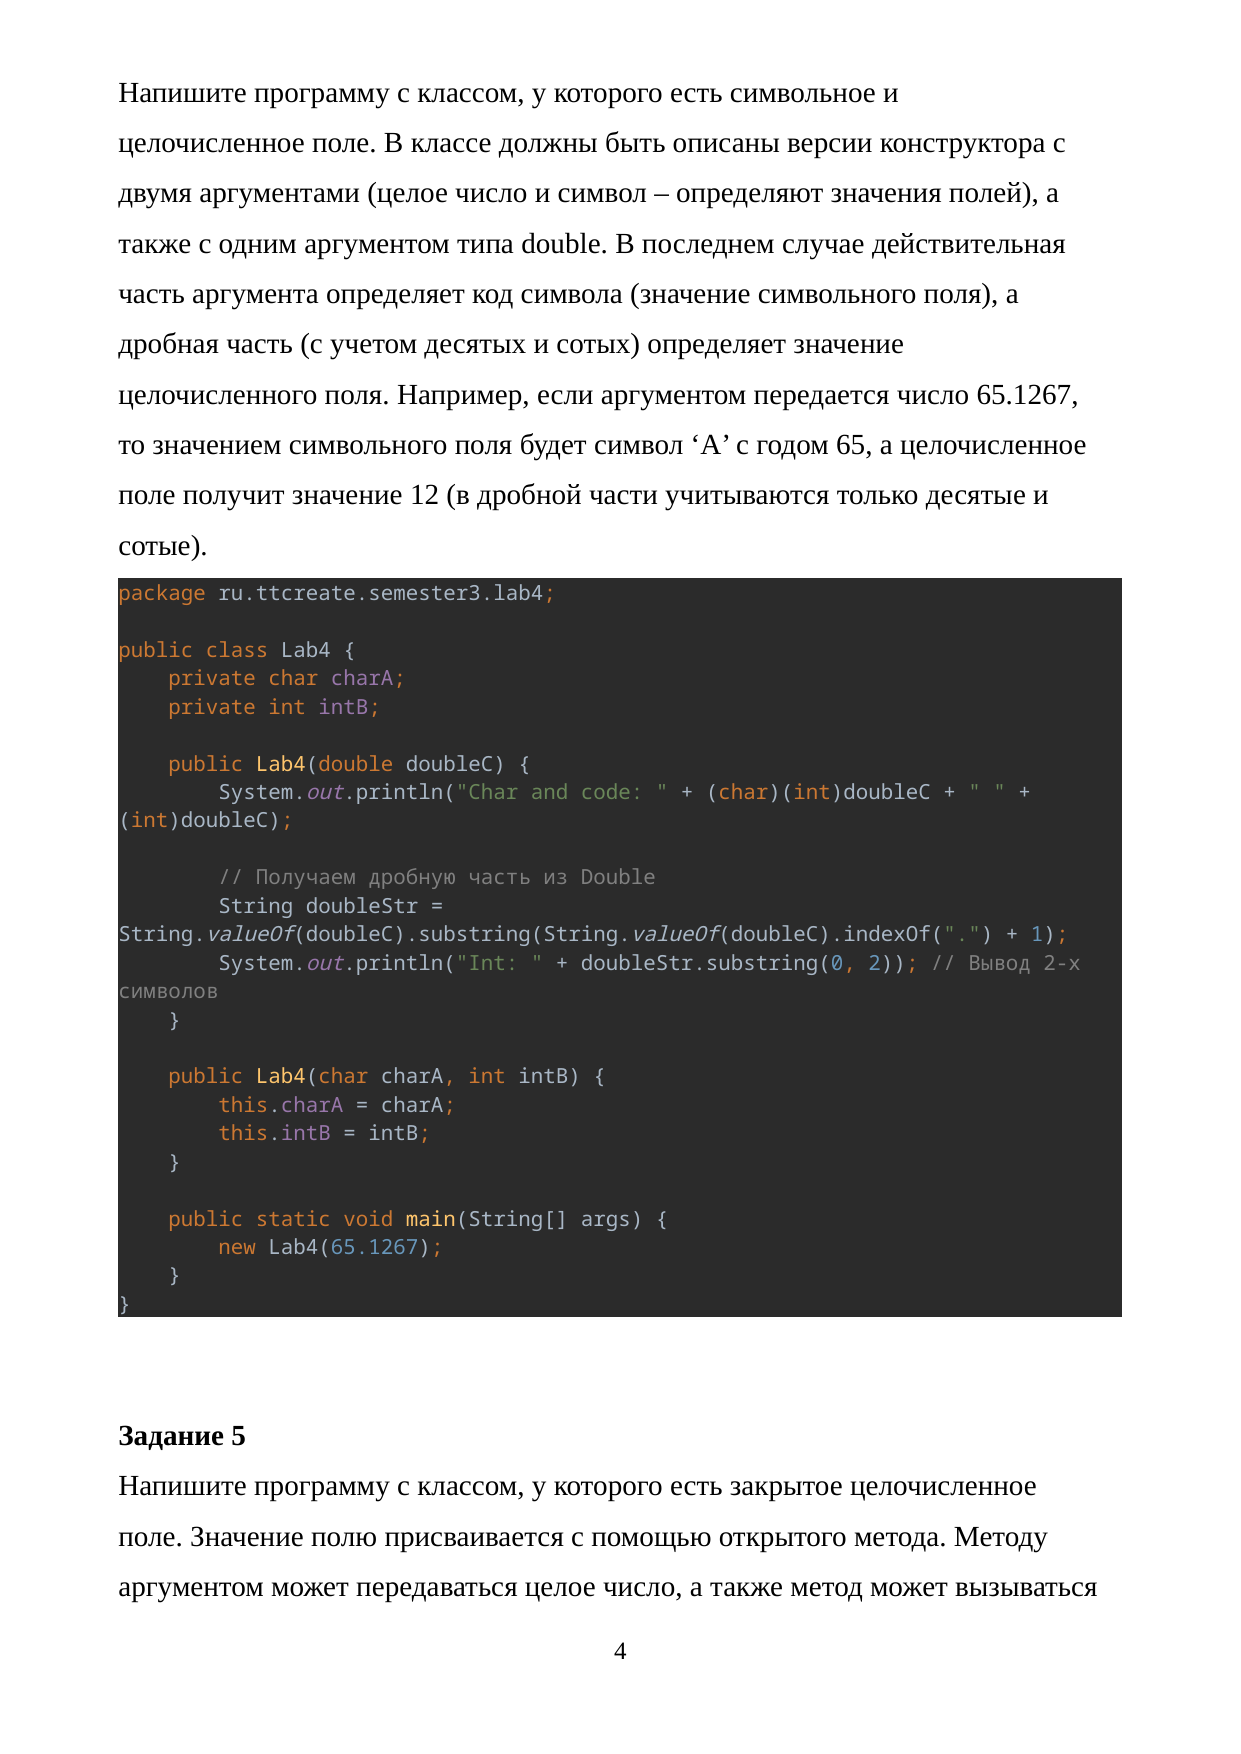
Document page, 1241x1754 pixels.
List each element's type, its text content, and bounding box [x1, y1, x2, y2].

text аргументом может передаваться целое число, а также метод может вызываться [118, 1569, 1122, 1603]
text целочисленное поле. В классе должны быть описаны версии конструктора с [118, 125, 1122, 159]
text дробная часть (с учетом десятых и сотых) определяет значение [118, 327, 1122, 360]
text часть аргумента определяет код символа (значение символьного поля), а [118, 276, 1122, 310]
text Напишите программу с классом, у которого есть символьное и [118, 75, 1122, 108]
text целочисленного поля. Например, если аргументом передается число 65.1267, [118, 377, 1122, 410]
text Задание 5 [118, 1418, 1122, 1452]
text поле. Значение полю присваивается с помощью открытого метода. Методу [118, 1519, 1122, 1552]
text package ru.ttcreate.semester3.lab4; public class Lab4 { private char charA; private int intB; public Lab4(double doubleC) { System.out.println("Char and code: " + (char)(int)doubleC + " " + (int)doubleC); // Получаем дробную часть из Double String doubleStr = String.valueOf(doubleC).substring(String.valueOf(doubleC).indexOf(".") + 1); System.out.println("Int: " + doubleStr.substring(0, 2)); // Вывод 2-х символов } public Lab4(char charA, int intB) { this.charA = charA; this.intB = intB; } public static void main(String[] args) { new Lab4(65.1267); } } [118, 578, 1122, 1317]
text то значением символьного поля будет символ ‘A’ с годом 65, а целочисленное [118, 427, 1122, 461]
text также с одним аргументом типа double. В последнем случае действительная [118, 226, 1122, 259]
text сотые). [118, 528, 1122, 561]
text поле получит значение 12 (в дробной части учитываются только десятые и [118, 477, 1122, 511]
text двумя аргументами (целое число и символ – определяют значения полей), а [118, 176, 1122, 209]
text Напишите программу с классом, у которого есть закрытое целочисленное [118, 1468, 1122, 1502]
